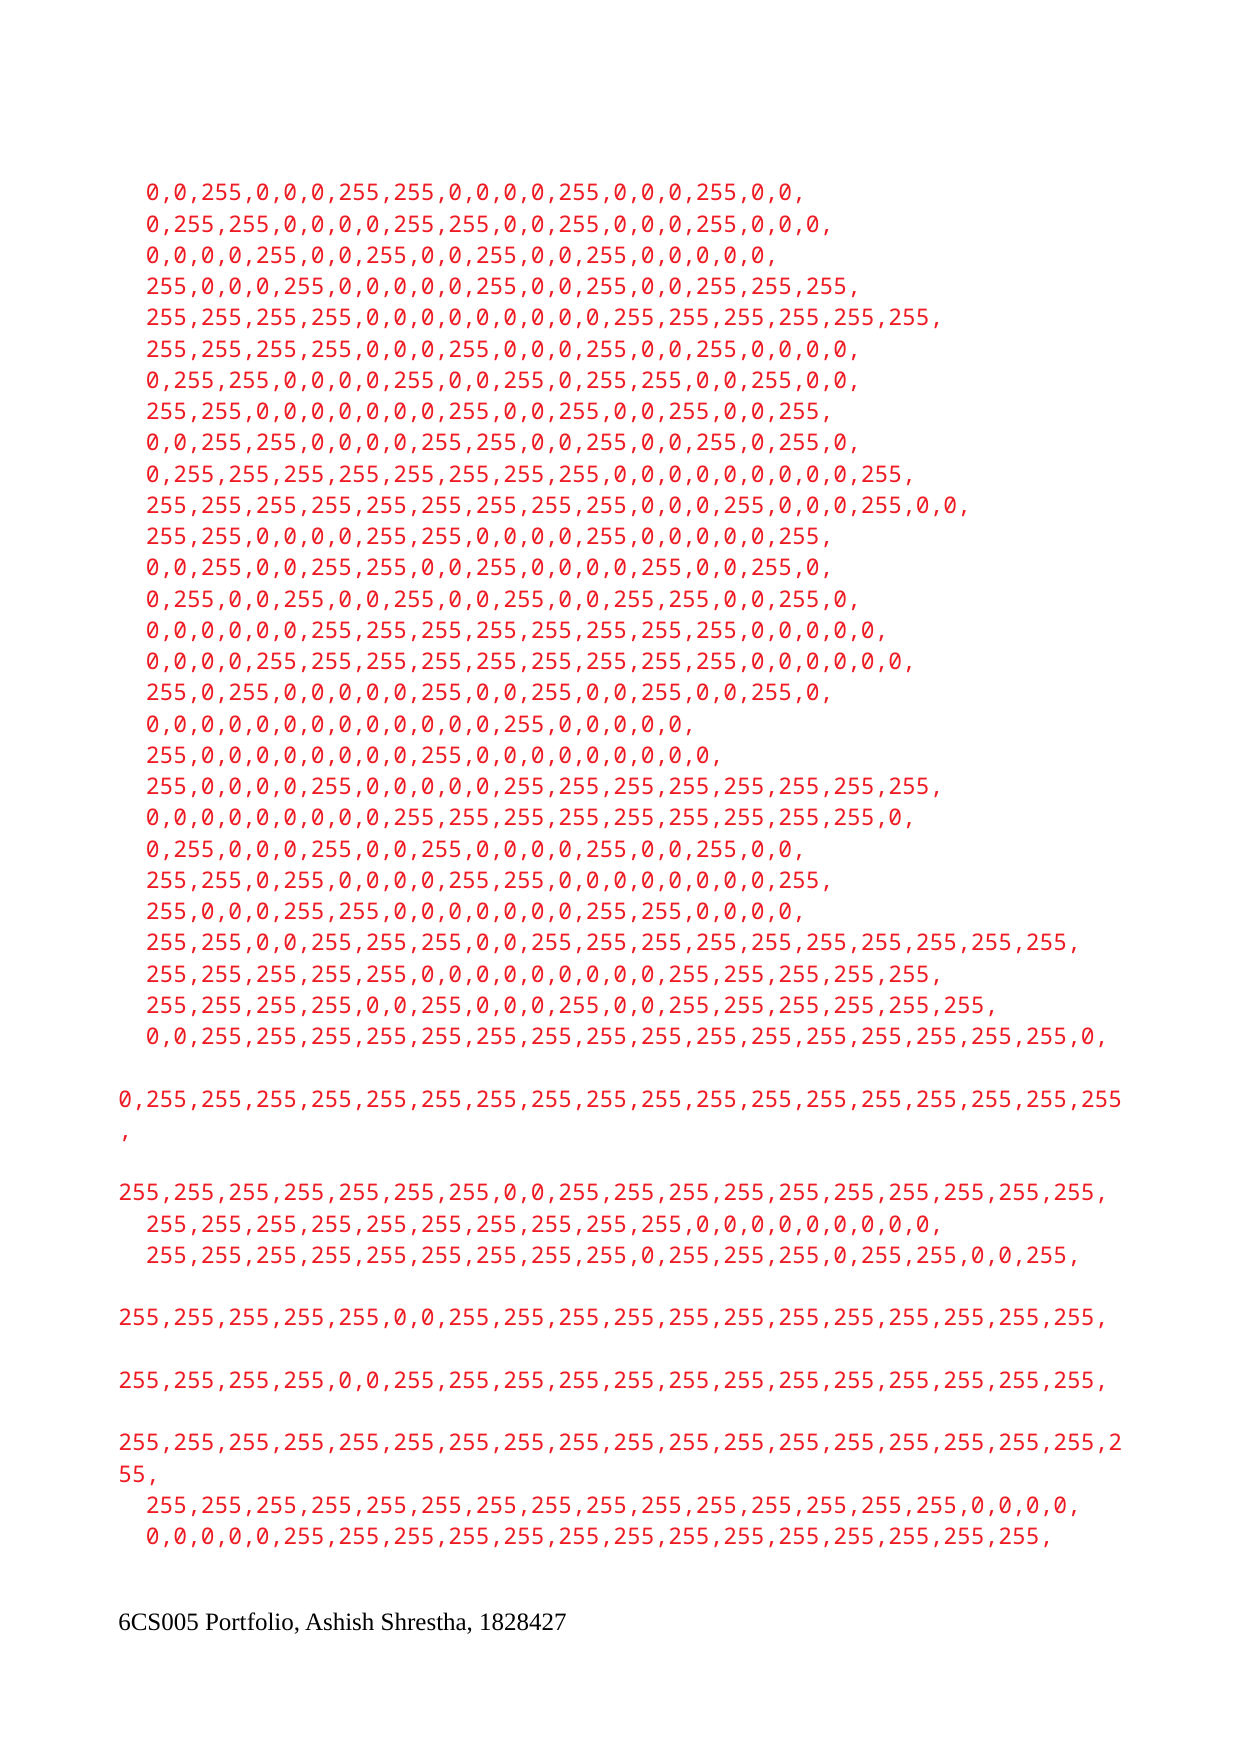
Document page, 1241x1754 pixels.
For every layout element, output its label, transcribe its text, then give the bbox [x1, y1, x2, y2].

text 255,255,0,0,0,0,0,0,0,255,0,0,255,0,0,255,0,0,255, [118, 395, 1122, 426]
text 255,255,255,255,255,0,0,255,255,255,255,255,255,255,255,255,255,255,255, [118, 1270, 1122, 1333]
text 0,255,0,0,0,255,0,0,255,0,0,0,0,255,0,0,255,0,0, [118, 833, 1122, 864]
text 255,255,255,255,0,0,255,255,255,255,255,255,255,255,255,255,255,255,255, [118, 1333, 1122, 1395]
text 255,255,255,255,255,255,255,255,255,255,255,255,255,255,255,0,0,0,0, [118, 1489, 1122, 1520]
text 0,0,0,0,0,0,0,0,0,0,0,0,0,255,0,0,0,0,0, [118, 708, 1122, 739]
text 255,255,255,255,0,0,0,255,0,0,0,255,0,0,255,0,0,0,0, [118, 333, 1122, 364]
text 0,0,255,255,255,255,255,255,255,255,255,255,255,255,255,255,255,255,0, [118, 1020, 1122, 1051]
text 255,255,255,255,0,0,0,0,0,0,0,0,0,255,255,255,255,255,255, [118, 301, 1122, 333]
text 0,255,255,255,255,255,255,255,255,0,0,0,0,0,0,0,0,0,255, [118, 458, 1122, 489]
text 255,255,0,255,0,0,0,0,255,255,0,0,0,0,0,0,0,0,255, [118, 864, 1122, 895]
text 0,255,255,0,0,0,0,255,0,0,255,0,255,255,0,0,255,0,0, [118, 364, 1122, 395]
text 255,255,255,255,255,255,255,255,255,0,255,255,255,0,255,255,0,0,255, [118, 1239, 1122, 1270]
text 255,255,255,255,255,255,255,255,255,255,0,0,0,0,0,0,0,0,0, [118, 1208, 1122, 1239]
text 255,0,0,0,0,255,0,0,0,0,0,255,255,255,255,255,255,255,255, [118, 770, 1122, 801]
text 255,255,0,0,255,255,255,0,0,255,255,255,255,255,255,255,255,255,255, [118, 926, 1122, 958]
text 255,255,0,0,0,0,255,255,0,0,0,0,255,0,0,0,0,0,255, [118, 520, 1122, 551]
text 0,0,255,0,0,255,255,0,0,255,0,0,0,0,255,0,0,255,0, [118, 551, 1122, 583]
text 255,255,255,255,0,0,255,0,0,0,255,0,0,255,255,255,255,255,255, [118, 989, 1122, 1020]
text 0,255,0,0,255,0,0,255,0,0,255,0,0,255,255,0,0,255,0, [118, 583, 1122, 614]
text 255,0,0,0,255,0,0,0,0,0,255,0,0,255,0,0,255,255,255, [118, 270, 1122, 301]
text 255,255,255,255,255,255,255,0,0,255,255,255,255,255,255,255,255,255,255, [118, 1145, 1122, 1208]
text 0,0,0,0,255,0,0,255,0,0,255,0,0,255,0,0,0,0,0, [118, 239, 1122, 270]
text 0,0,0,0,0,255,255,255,255,255,255,255,255,255,255,255,255,255,255, [118, 1520, 1122, 1551]
text 0,0,0,0,255,255,255,255,255,255,255,255,255,0,0,0,0,0,0, [118, 645, 1122, 676]
text 0,0,255,255,0,0,0,0,255,255,0,0,255,0,0,255,0,255,0, [118, 426, 1122, 458]
text 255,0,0,0,0,0,0,0,0,255,0,0,0,0,0,0,0,0,0, [118, 739, 1122, 770]
text 0,255,255,0,0,0,0,255,255,0,0,255,0,0,0,255,0,0,0, [118, 208, 1122, 239]
text 0,0,0,0,0,0,0,0,0,255,255,255,255,255,255,255,255,255,0, [118, 801, 1122, 833]
text 0,255,255,255,255,255,255,255,255,255,255,255,255,255,255,255,255,255,255, [118, 1051, 1122, 1145]
text 255,255,255,255,255,255,255,255,255,0,0,0,255,0,0,0,255,0,0, [118, 489, 1122, 520]
text 255,255,255,255,255,0,0,0,0,0,0,0,0,0,255,255,255,255,255, [118, 958, 1122, 989]
text 255,0,255,0,0,0,0,0,255,0,0,255,0,0,255,0,0,255,0, [118, 676, 1122, 708]
text 255,0,0,0,255,255,0,0,0,0,0,0,0,255,255,0,0,0,0, [118, 895, 1122, 926]
text 0,0,255,0,0,0,255,255,0,0,0,0,255,0,0,0,255,0,0, [118, 176, 1122, 208]
text 0,0,0,0,0,0,255,255,255,255,255,255,255,255,0,0,0,0,0, [118, 614, 1122, 645]
text 255,255,255,255,255,255,255,255,255,255,255,255,255,255,255,255,255,255,255, [118, 1395, 1122, 1489]
